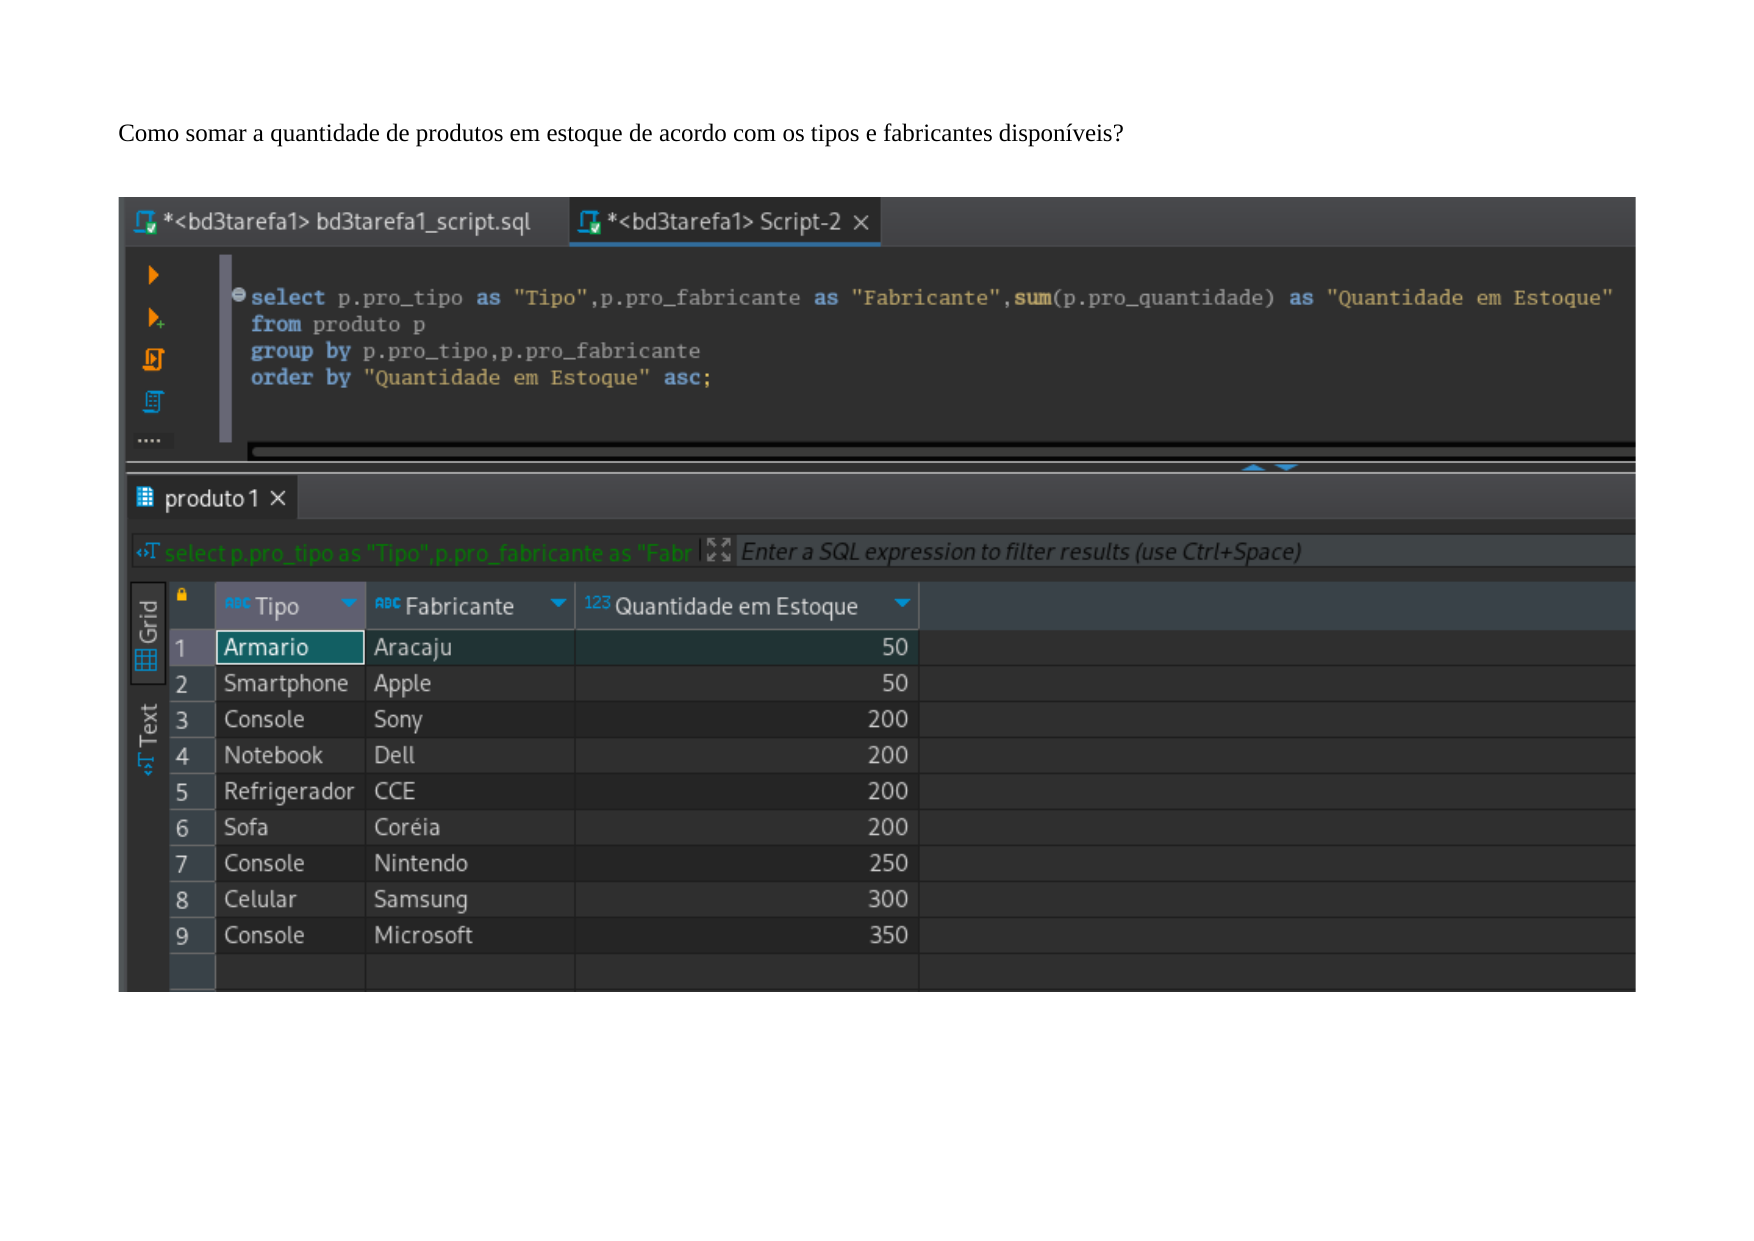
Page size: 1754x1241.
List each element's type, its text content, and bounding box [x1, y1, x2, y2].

text Como somar a quantidade de produtos em estoque de acordo com os tipos e fabricantes disponíveis? [118, 118, 1636, 147]
picture [118, 197, 1636, 992]
